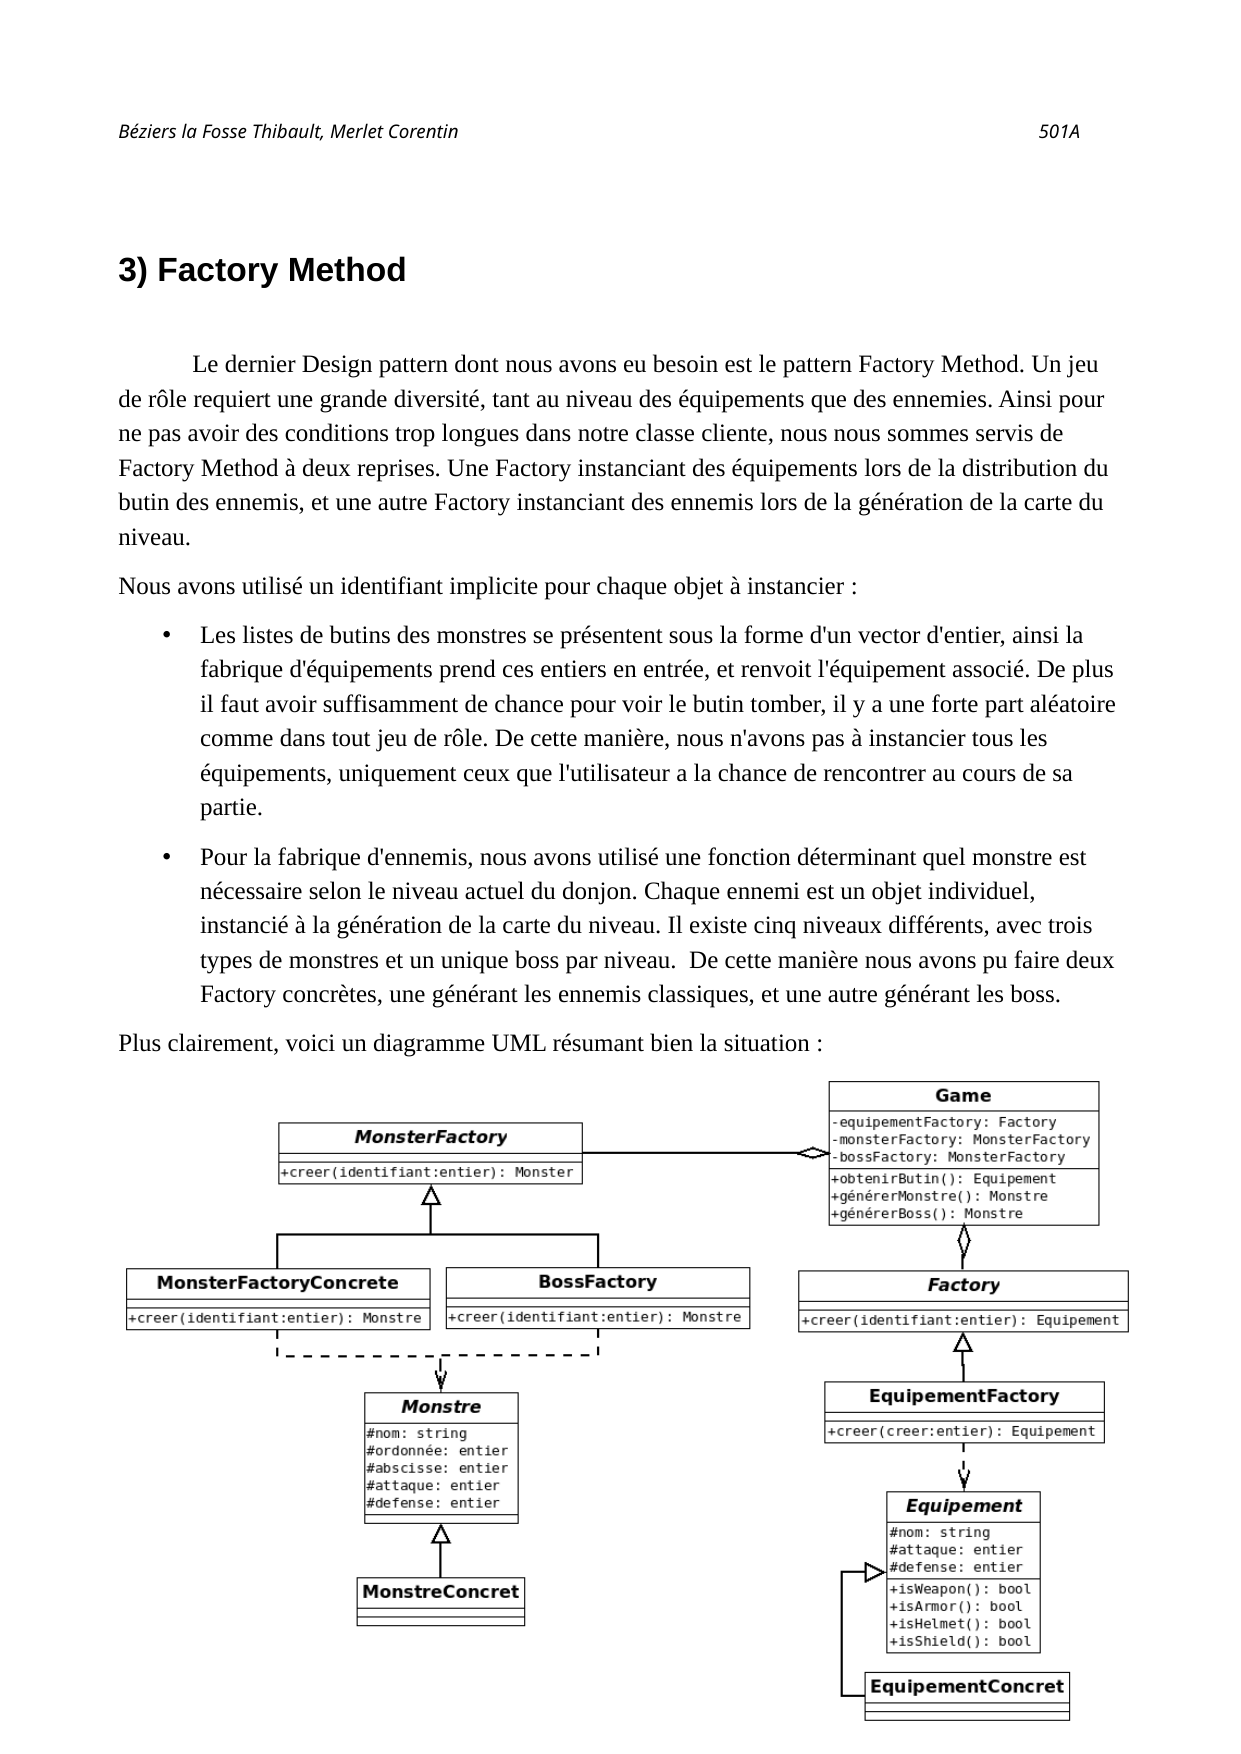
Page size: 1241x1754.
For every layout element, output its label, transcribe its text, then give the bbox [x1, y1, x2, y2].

text Nous avons utilisé un identifiant implicite pour chaque objet à instancier : [118, 571, 1122, 600]
text Le dernier Design pattern dont nous avons eu besoin est le pattern Factory Method. Un jeu de rôle requiert une grande diversité, tant au niveau des équipements que des ennemies. Ainsi pour ne pas avoir des conditions trop longues dans notre classe cliente, nous nous sommes servis de Factory Method à deux reprises. Une Factory instanciant des équipements lors de la distribution du butin des ennemis, et une autre Factory instanciant des ennemis lors de la génération de la carte du niveau. [118, 349, 1122, 551]
subtitle 3) Factory Method [118, 249, 1122, 288]
list Les listes de butins des monstres se présentent sous la forme d'un vector d'entier, ainsi la fabrique d'équipements prend ces entiers en entrée, et renvoit l'équipement associé. De plus il faut avoir suffisamment de chance pour voir le butin tomber, il y a une forte part aléatoire comme dans tout jeu de rôle. De cette manière, nous n'avons pas à instancier tous les équipements, uniquement ceux que l'utilisateur a la chance de rencontrer au cours de sa partie. [162, 620, 1122, 821]
text Plus clairement, voici un diagramme UML résumant bien la situation : [118, 1028, 1122, 1057]
picture [126, 1080, 1130, 1722]
list Pour la fabrique d'ennemis, nous avons utilisé une fonction déterminant quel monstre est nécessaire selon le niveau actuel du donjon. Chaque ennemi est un objet individuel, instancié à la génération de la carte du niveau. Il existe cinq niveaux différents, avec trois types de monstres et un unique boss par niveau. De cette manière nous avons pu faire deux Factory concrètes, une générant les ennemis classiques, et une autre générant les boss. [162, 842, 1122, 1008]
